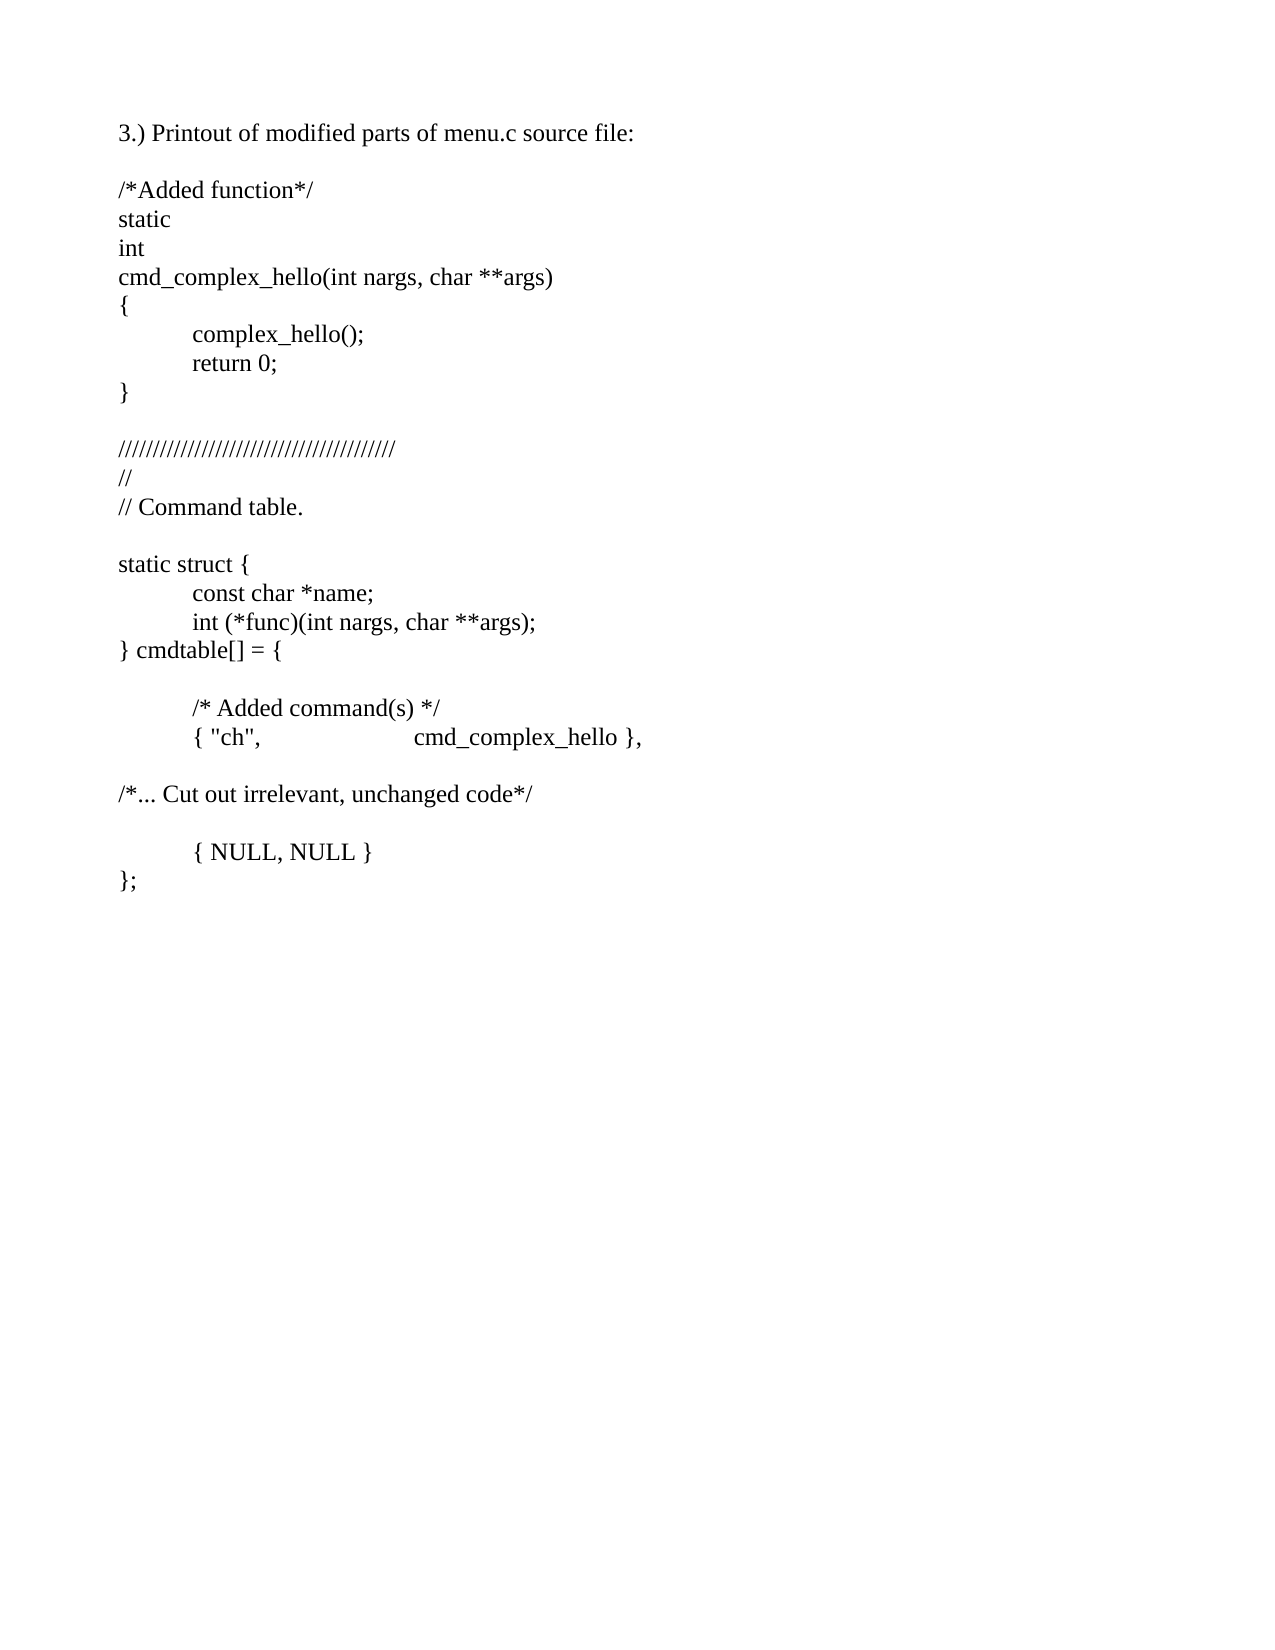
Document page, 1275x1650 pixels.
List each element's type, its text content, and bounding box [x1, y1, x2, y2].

text { [118, 291, 1157, 319]
text static struct { [118, 549, 1157, 578]
text /*Added function*/ [118, 176, 1157, 204]
text { NULL, NULL } [118, 837, 1157, 866]
text // [118, 463, 1157, 492]
text /*... Cut out irrelevant, unchanged code*/ [118, 779, 1157, 808]
text }; [118, 866, 1157, 894]
text /* Added command(s) */ [118, 693, 1157, 722]
text const char *name; [118, 578, 1157, 607]
text 3.) Printout of modified parts of menu.c source file: [118, 118, 1157, 147]
text // Command table. [118, 492, 1157, 521]
text //////////////////////////////////////// [118, 434, 1157, 463]
text { "ch", cmd_complex_hello }, [118, 722, 1157, 751]
text return 0; [118, 348, 1157, 377]
text } [118, 377, 1157, 406]
text cmd_complex_hello(int nargs, char **args) [118, 262, 1157, 291]
text static [118, 204, 1157, 233]
text complex_hello(); [118, 319, 1157, 348]
text int [118, 233, 1157, 262]
text } cmdtable[] = { [118, 636, 1157, 664]
text int (*func)(int nargs, char **args); [118, 607, 1157, 636]
